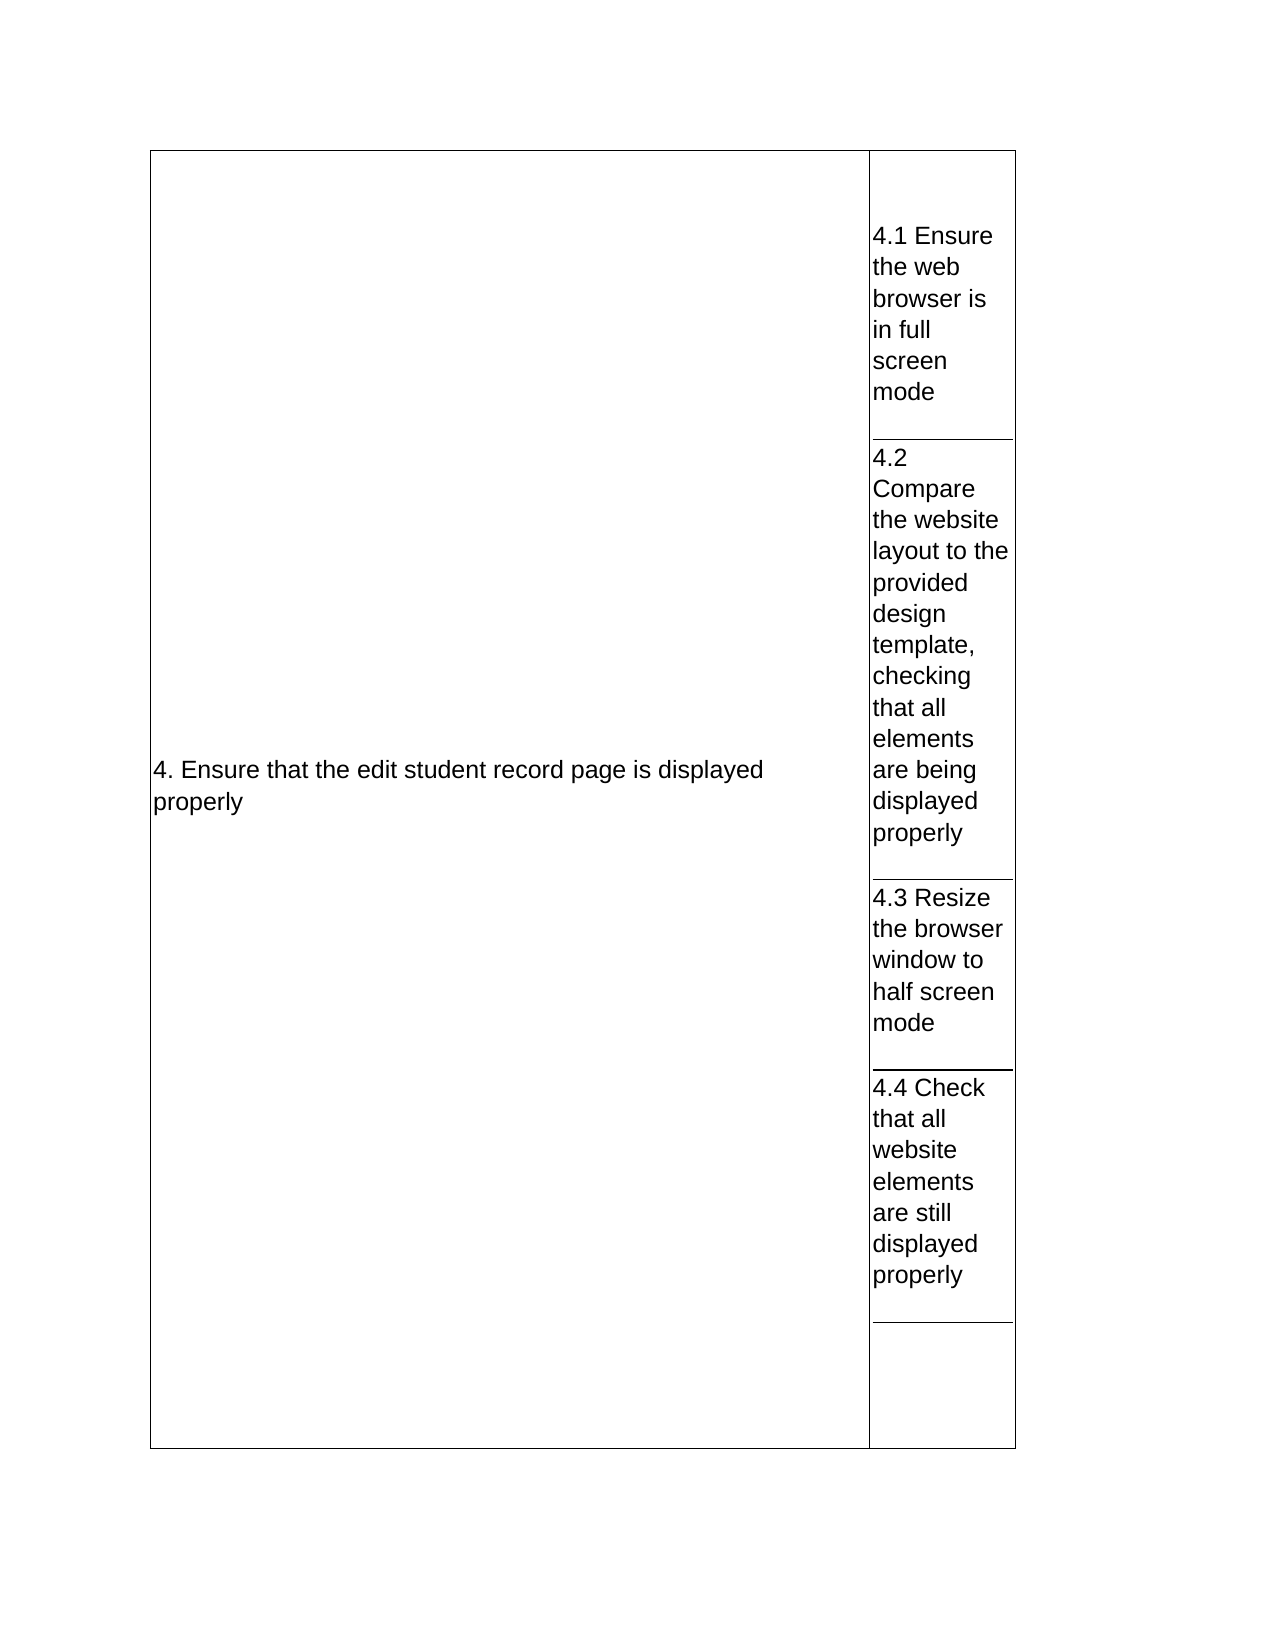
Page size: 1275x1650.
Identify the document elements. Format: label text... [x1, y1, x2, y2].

table_cell 4.3 Resize the browser window to half screen mode [873, 880, 1012, 1069]
table_cell [873, 1323, 1012, 1384]
table_cell 4. Ensure that the edit student record page is displayed properly [151, 151, 869, 1447]
table_header 4.1 Ensure the web browser is in full screen mode [873, 219, 1012, 438]
table_cell 4.4 Check that all website elements are still displayed properly [873, 1071, 1012, 1322]
table_cell 4.2 Compare the website layout to the provided design template, checking that all elements are being displayed properly [873, 440, 1012, 879]
table_cell [870, 151, 1015, 1447]
